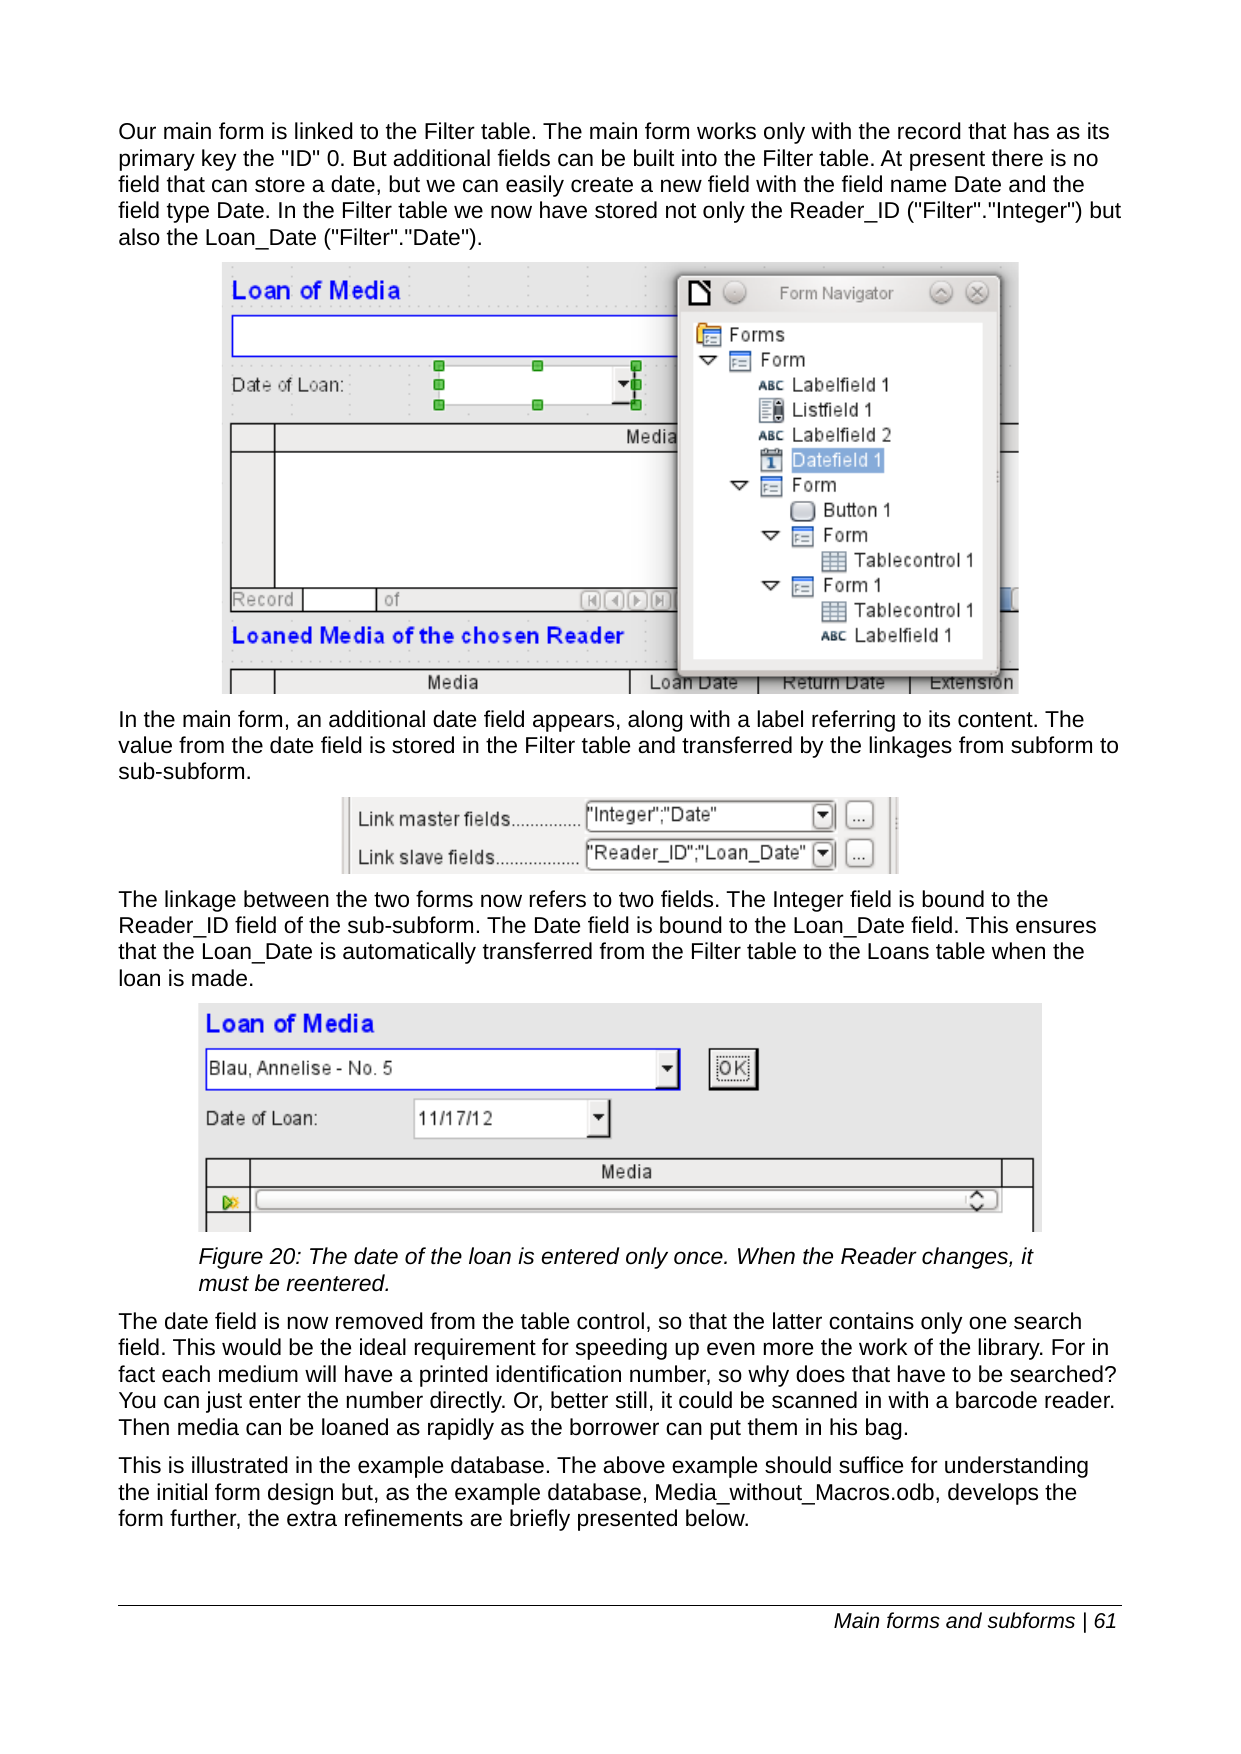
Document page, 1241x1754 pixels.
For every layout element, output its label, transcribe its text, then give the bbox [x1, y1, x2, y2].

picture [221, 262, 1019, 694]
text Figure 20: The date of the loan is entered only once. When the Reader changes, it must be reentered. [198, 1232, 1042, 1296]
picture [341, 797, 899, 874]
text This is illustrated in the example database. The above example should suffice for understanding the initial form design but, as the example database, Media_without_Macros.odb, develops the form further, the extra refinements are briefly presented below. [118, 1452, 1122, 1531]
text Our main form is linked to the Filter table. The main form works only with the record that has as its primary key the "ID" 0. But additional fields can be built into the Filter table. At present there is no field that can store a date, but we can easily create a new field with the field name Date and the field type Date. In the Filter table we now have stored not only the Reader_ID ("Filter"."Integer") but also the Loan_Date ("Filter"."Date"). [118, 118, 1122, 250]
text The linkage between the two forms now refers to two fields. The Integer field is bound to the Reader_ID field of the sub-subform. The Date field is bound to the Loan_Date field. This ensures that the Loan_Date is automatically transferred from the Filter table to the Loans table when the loan is made. [118, 886, 1122, 991]
text The date field is now removed from the table control, so that the latter contains only one search field. This would be the ideal requirement for speeding up even more the work of the library. For in fact each medium will have a printed identification number, so why does that have to be searched? You can just enter the number directly. Or, better still, it could be scanned in with a barcode reader. Then media can be loaned as rapidly as the borrower can put them in his bag. [118, 1308, 1122, 1440]
text In the main form, an additional date field appears, along with a label referring to its content. The value from the date field is stored in the Filter table and transferred by the linkages from subform to sub-subform. [118, 706, 1122, 784]
picture [198, 1003, 1042, 1232]
